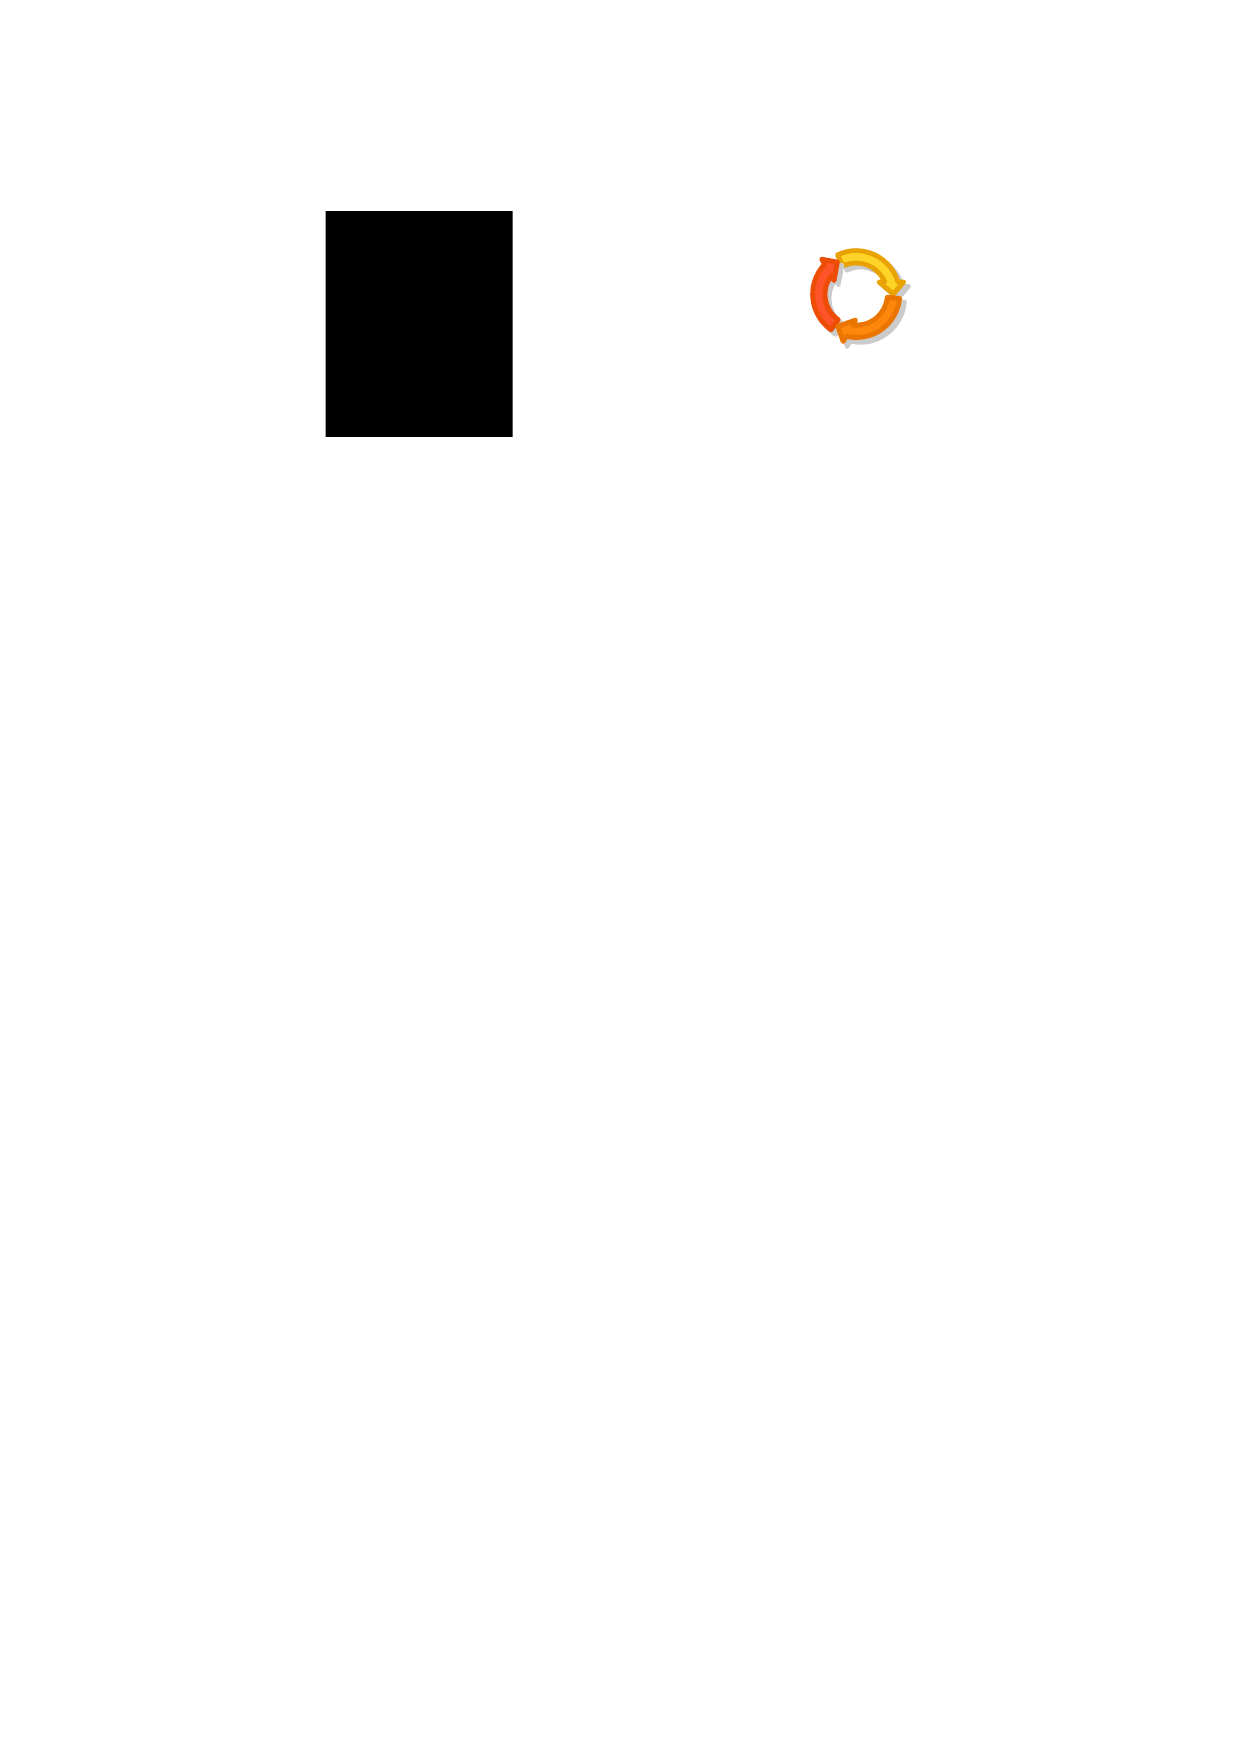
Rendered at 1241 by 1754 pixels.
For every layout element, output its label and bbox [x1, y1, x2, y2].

picture [325, 211, 513, 437]
